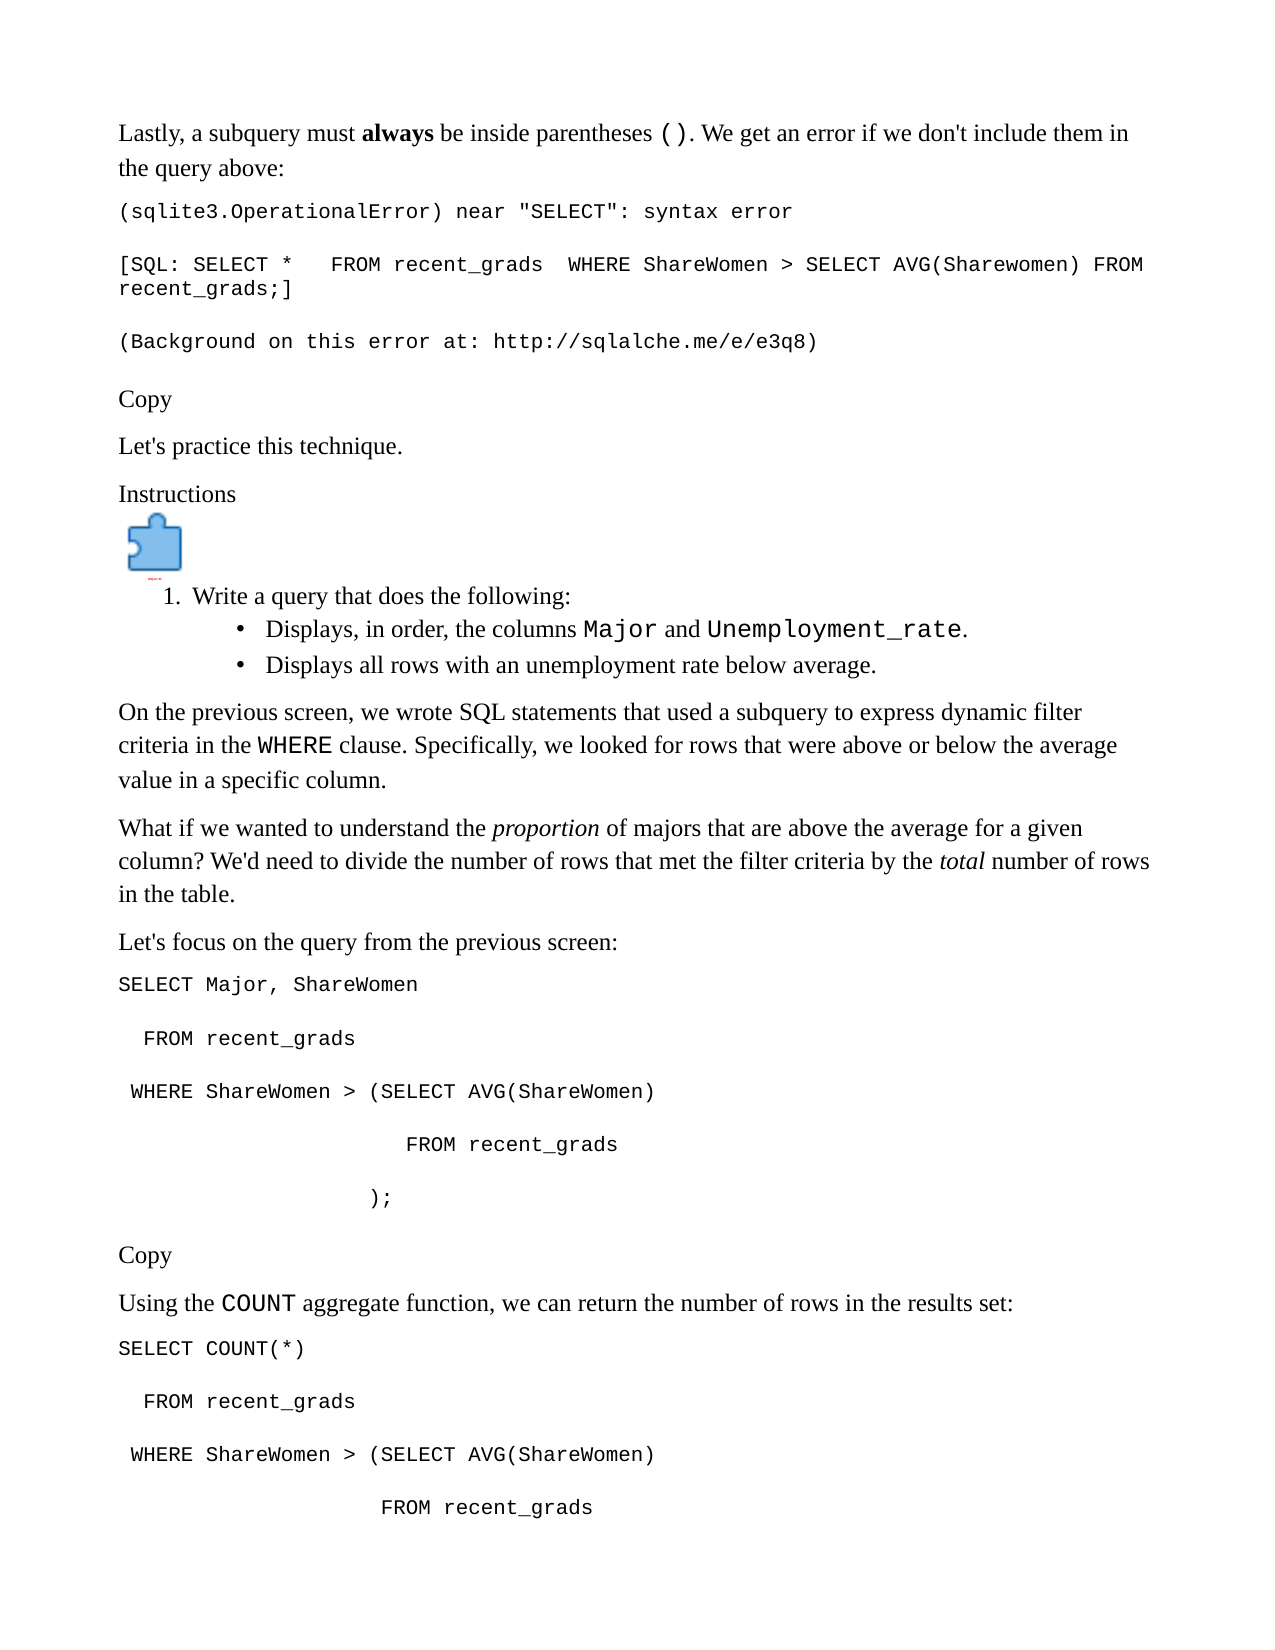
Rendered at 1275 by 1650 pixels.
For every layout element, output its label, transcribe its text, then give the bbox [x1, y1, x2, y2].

text Copy [118, 1240, 1157, 1269]
text Let's practice this technique. [118, 431, 1157, 460]
list Displays all rows with an unemployment rate below average. [236, 650, 1157, 679]
text SELECT Major, ShareWomen [118, 974, 1157, 998]
text FROM recent_grads [118, 1497, 1157, 1521]
text Instructions [118, 479, 1157, 508]
text What if we wanted to understand the proportion of majors that are above the average for a given column? We'd need to divide the number of rows that met the filter criteria by the total number of rows in the table. [118, 813, 1157, 908]
text Lastly, a subquery must always be inside parentheses (). We get an error if we don't include them in the query above: [118, 118, 1157, 182]
text WHERE ShareWomen > (SELECT AVG(ShareWomen) [118, 1444, 1157, 1468]
text FROM recent_grads [118, 1028, 1157, 1051]
text Let's focus on the query from the previous screen: [118, 927, 1157, 956]
text (sqlite3.OperationalError) near "SELECT": syntax error [118, 201, 1157, 224]
list Displays, in order, the columns Major and Unemployment_rate. [236, 614, 1157, 645]
text Copy [118, 384, 1157, 413]
list Write a query that does the following: [162, 581, 1157, 610]
text FROM recent_grads [118, 1134, 1157, 1157]
text On the previous screen, we wrote SQL statements that used a subquery to express dynamic filter criteria in the WHERE clause. Specifically, we looked for rows that were above or below the average value in a specific column. [118, 697, 1157, 794]
text (Background on this error at: http://sqlalche.me/e/e3q8) [118, 331, 1157, 354]
text WHERE ShareWomen > (SELECT AVG(ShareWomen) [118, 1081, 1157, 1104]
text SELECT COUNT(*) [118, 1338, 1157, 1361]
text Using the COUNT aggregate function, we can return the number of rows in the results set: [118, 1288, 1157, 1318]
text FROM recent_grads [118, 1391, 1157, 1414]
text ); [118, 1187, 1157, 1211]
text [SQL: SELECT * FROM recent_grads WHERE ShareWomen > SELECT AVG(Sharewomen) FROM recent_grads;] [118, 254, 1157, 301]
